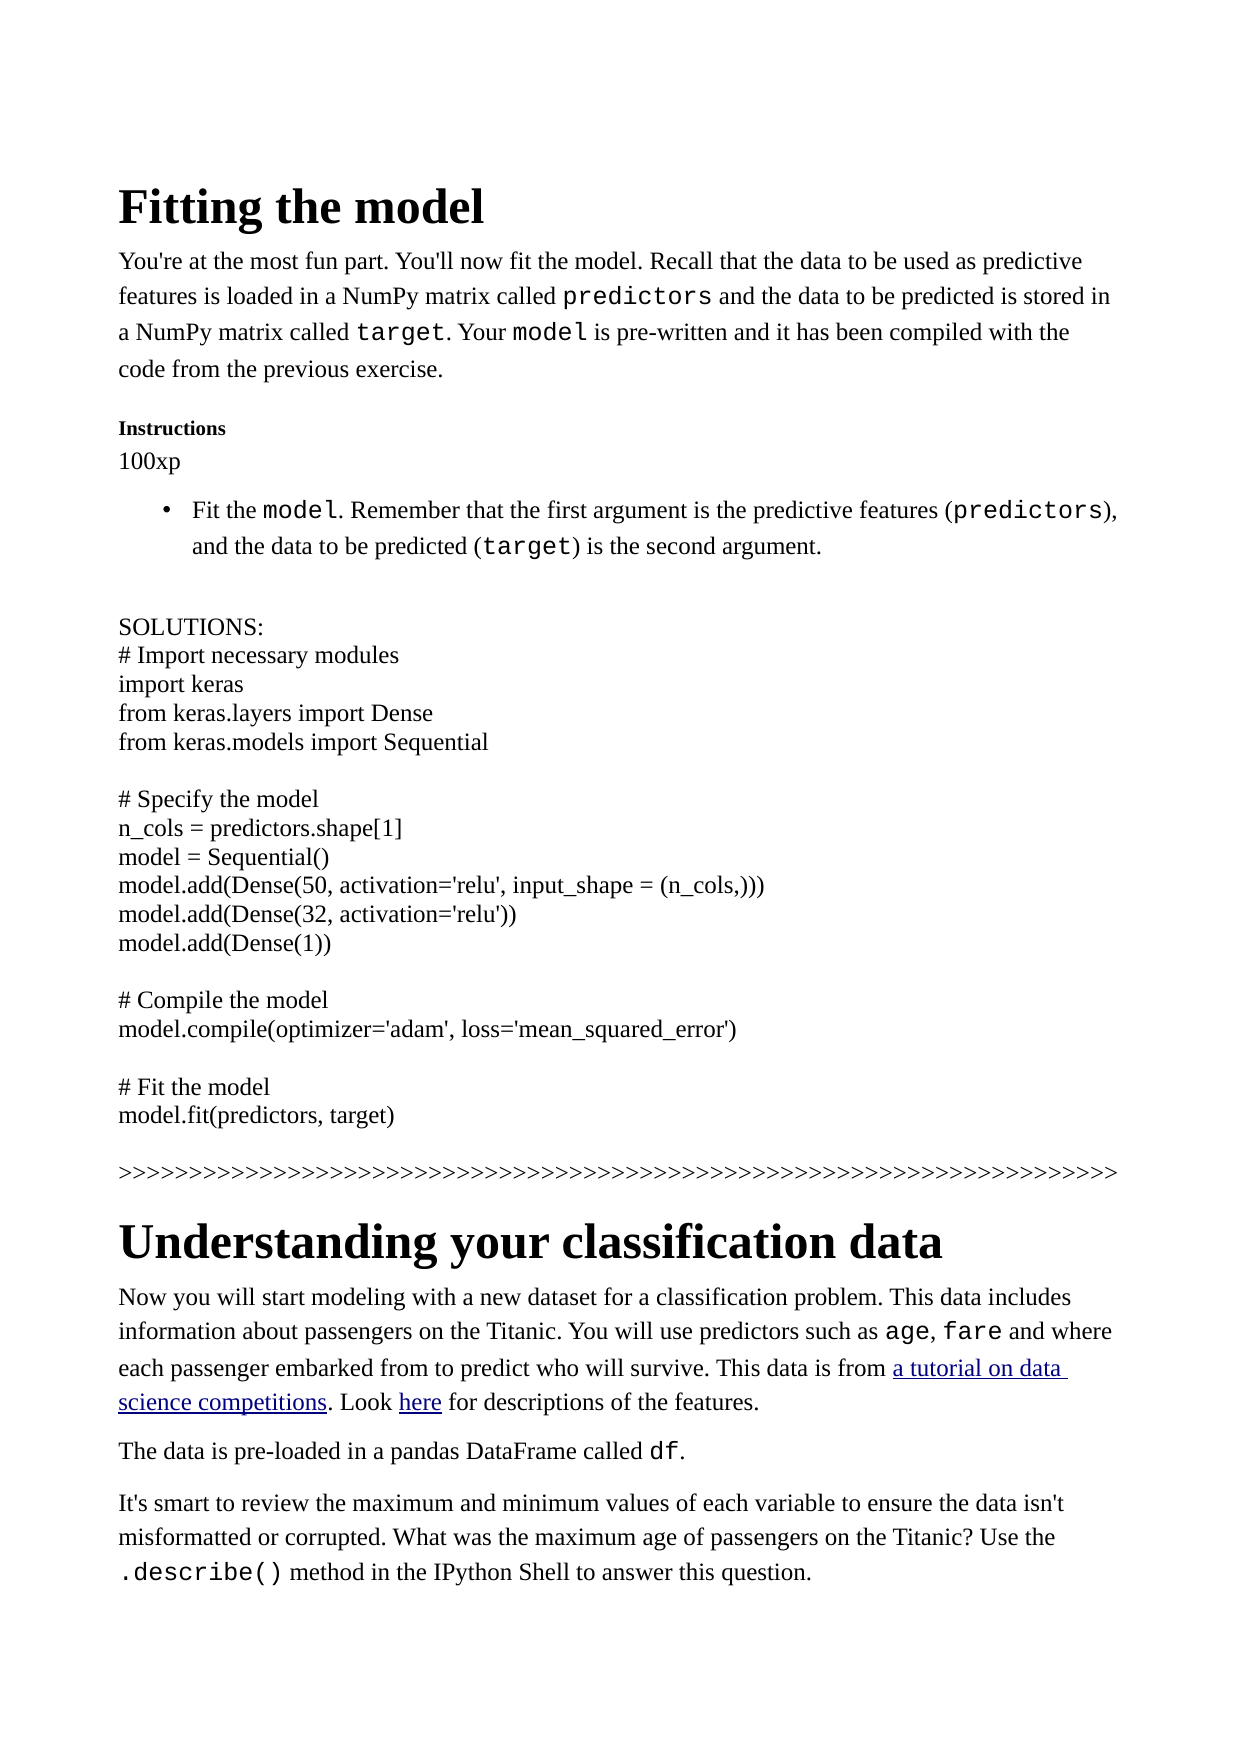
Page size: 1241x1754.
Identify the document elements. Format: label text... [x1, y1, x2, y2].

text from keras.models import Sequential [118, 727, 1122, 756]
subtitle Fitting the model [118, 176, 1122, 234]
text You're at the most fun part. You'll now fit the model. Recall that the data to be used as predictive features is loaded in a NumPy matrix called predictors and the data to be predicted is stored in a NumPy matrix called target. Your model is pre-written and it has been compiled with the code from the previous exercise. [118, 246, 1122, 383]
text model.add(Dense(32, activation='relu')) [118, 899, 1122, 928]
text It's smart to review the maximum and minimum values of each variable to ensure the data isn't misformatted or corrupted. What was the maximum age of passengers on the Titanic? Use the .describe() method in the IPython Shell to answer this question. [118, 1488, 1122, 1588]
subtitle Understanding your classification data [118, 1212, 1122, 1269]
subtitle Instructions [118, 416, 1122, 439]
text n_cols = predictors.shape[1] [118, 813, 1122, 842]
text from keras.layers import Dense [118, 698, 1122, 727]
text model = Sequential() [118, 842, 1122, 871]
text import keras [118, 669, 1122, 698]
text 100xp [118, 446, 1122, 474]
text # Import necessary modules [118, 641, 1122, 669]
list Fit the model. Remember that the first argument is the predictive features (predictors), and the data to be predicted (target) is the second argument. [162, 495, 1122, 562]
text model.add(Dense(50, activation='relu', input_shape = (n_cols,))) [118, 871, 1122, 899]
text model.compile(optimizer='adam', loss='mean_squared_error') [118, 1014, 1122, 1043]
text model.add(Dense(1)) [118, 928, 1122, 957]
text >>>>>>>>>>>>>>>>>>>>>>>>>>>>>>>>>>>>>>>>>>>>>>>>>>>>>>>>>>>>>>>>>>>>>>> [118, 1158, 1122, 1187]
text # Compile the model [118, 986, 1122, 1014]
text # Fit the model [118, 1072, 1122, 1101]
text SOLUTIONS: [118, 612, 1122, 641]
text # Specify the model [118, 784, 1122, 813]
text model.fit(predictors, target) [118, 1101, 1122, 1129]
text The data is pre-loaded in a pandas DataFrame called df. [118, 1436, 1122, 1467]
text Now you will start modeling with a new dataset for a classification problem. This data includes information about passengers on the Titanic. You will use predictors such as age, fare and where each passenger embarked from to predict who will survive. This data is from a tutorial on data science competitions. Look here for descriptions of the features. [118, 1282, 1122, 1416]
